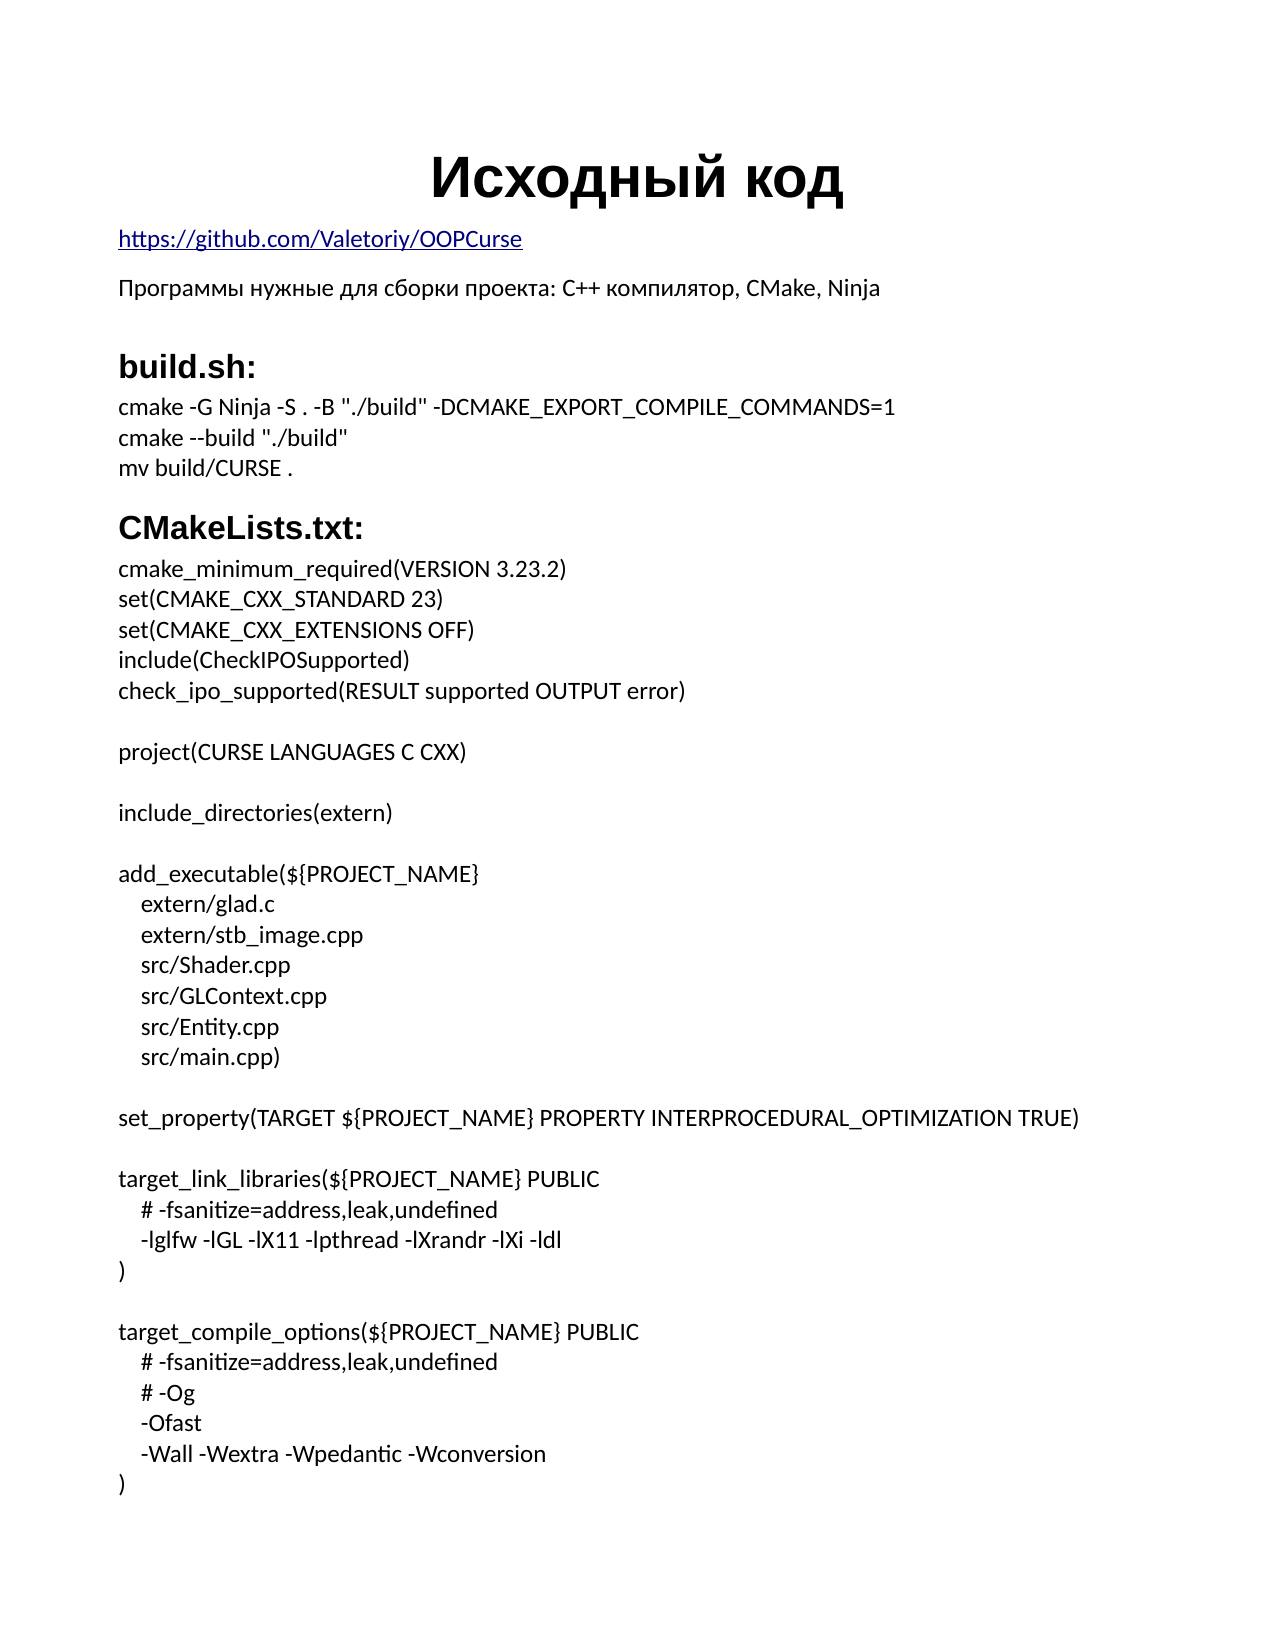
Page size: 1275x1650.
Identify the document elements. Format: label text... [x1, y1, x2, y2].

text src/Entity.cpp [118, 1011, 1157, 1041]
text # -fsanitize=address,leak,undefined [118, 1194, 1157, 1224]
text https://github.com/Valetoriy/OOPCurse [118, 223, 1157, 253]
text -Wall -Wextra -Wpedantic -Wconversion [118, 1438, 1157, 1468]
text # -fsanitize=address,leak,undefined [118, 1346, 1157, 1377]
title Исходный код [118, 143, 1157, 210]
text mv build/CURSE . [118, 453, 1157, 483]
text ) [118, 1255, 1157, 1285]
text src/GLContext.cpp [118, 980, 1157, 1011]
text include_directories(extern) [118, 797, 1157, 827]
text cmake_minimum_required(VERSION 3.23.2) [118, 553, 1157, 583]
subtitle build.sh: [118, 347, 1157, 385]
text cmake -G Ninja -S . -B "./build" -DCMAKE_EXPORT_COMPILE_COMMANDS=1 [118, 392, 1157, 422]
text include(CheckIPOSupported) [118, 644, 1157, 675]
text # -Og [118, 1377, 1157, 1407]
text ) [118, 1468, 1157, 1499]
text target_compile_options(${PROJECT_NAME} PUBLIC [118, 1316, 1157, 1346]
text -Ofast [118, 1407, 1157, 1438]
text set_property(TARGET ${PROJECT_NAME} PROPERTY INTERPROCEDURAL_OPTIMIZATION TRUE) [118, 1102, 1157, 1133]
text set(CMAKE_CXX_STANDARD 23) [118, 583, 1157, 614]
text target_link_libraries(${PROJECT_NAME} PUBLIC [118, 1163, 1157, 1194]
text cmake --build "./build" [118, 422, 1157, 453]
text Программы нужные для сборки проекта: С++ компилятор, CMake, Ninja [118, 272, 1157, 303]
text extern/glad.c [118, 888, 1157, 919]
text set(CMAKE_CXX_EXTENSIONS OFF) [118, 614, 1157, 644]
text extern/stb_image.cpp [118, 919, 1157, 949]
text src/Shader.cpp [118, 949, 1157, 980]
text project(CURSE LANGUAGES C CXX) [118, 736, 1157, 766]
text -lglfw -lGL -lX11 -lpthread -lXrandr -lXi -ldl [118, 1224, 1157, 1255]
text src/main.cpp) [118, 1041, 1157, 1072]
subtitle CMakeLists.txt: [118, 508, 1157, 547]
text add_executable(${PROJECT_NAME} [118, 858, 1157, 888]
text check_ipo_supported(RESULT supported OUTPUT error) [118, 675, 1157, 705]
